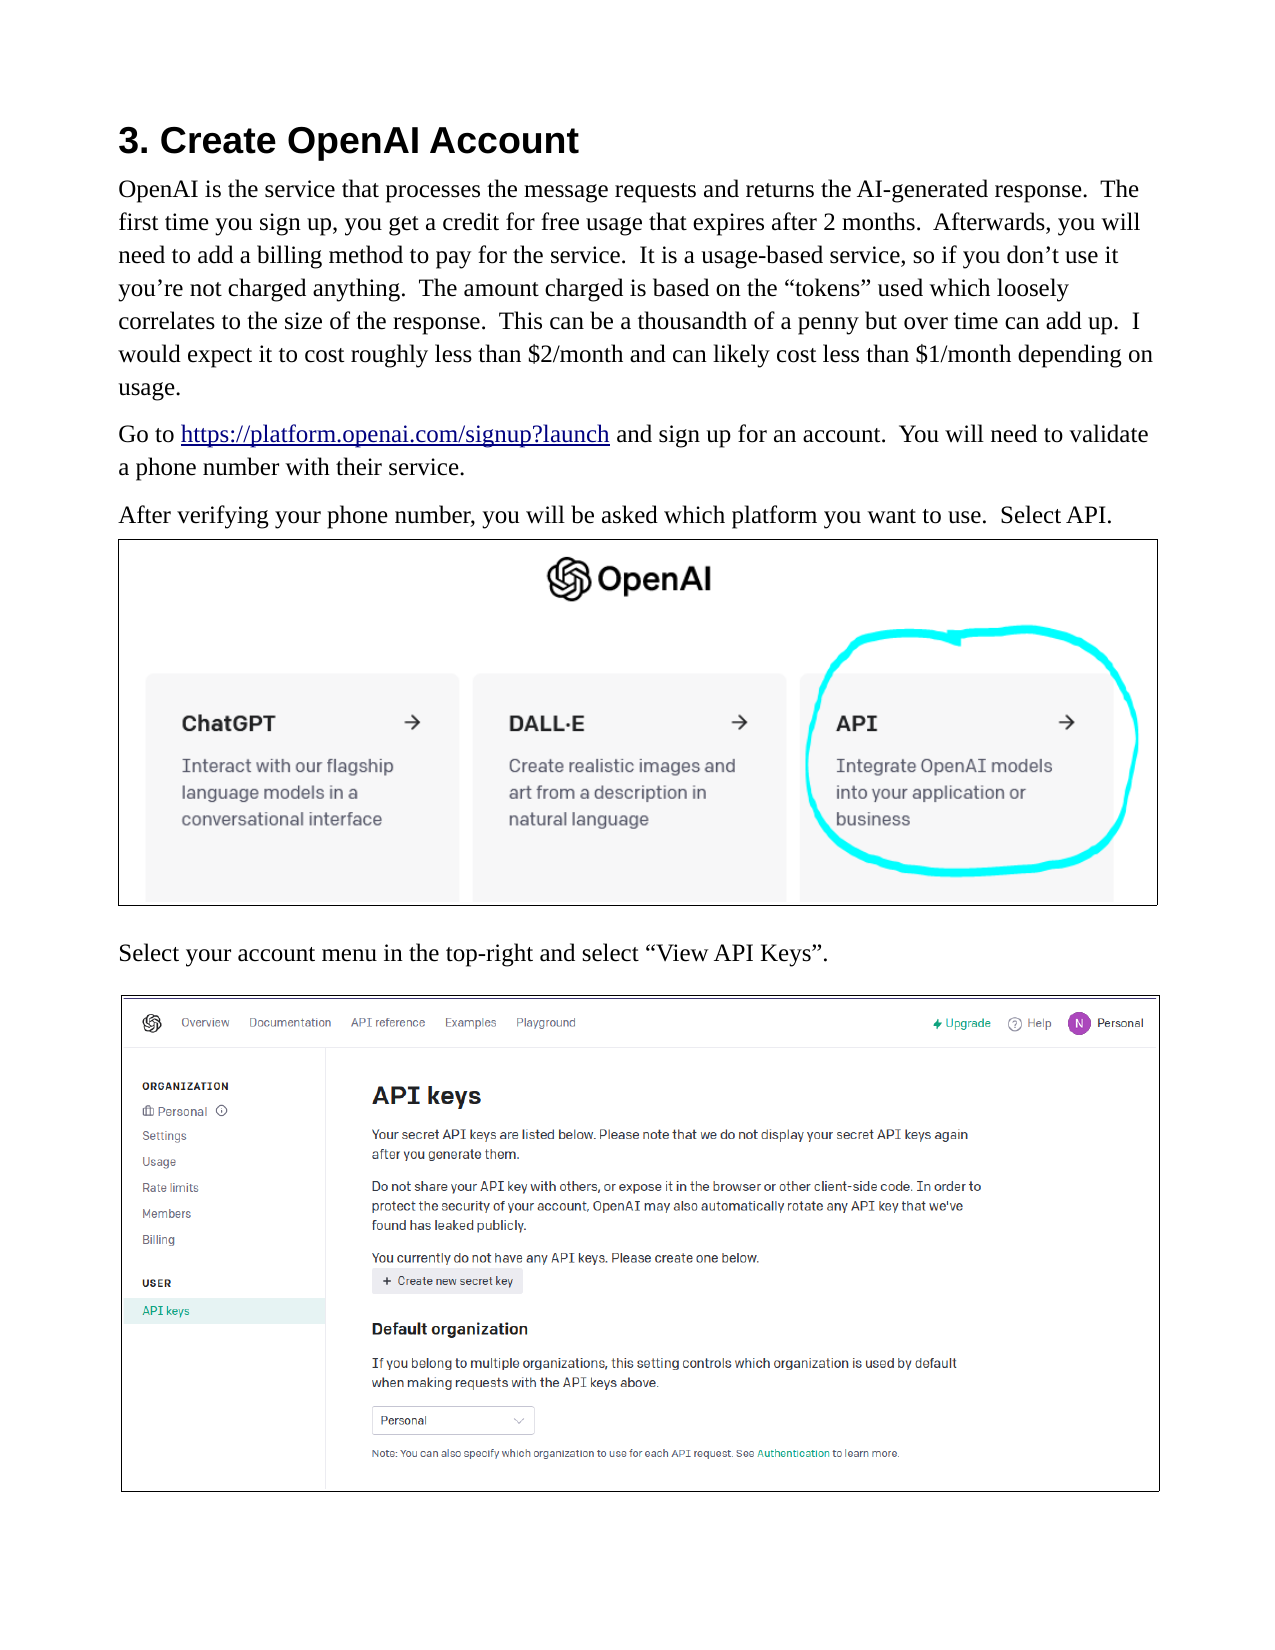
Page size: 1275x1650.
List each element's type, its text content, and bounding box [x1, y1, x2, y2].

subtitle 3. Create OpenAI Account [118, 118, 1157, 161]
text After verifying your phone number, you will be asked which platform you want to use. Select API. [118, 500, 1157, 539]
text OpenAI is the service that processes the message requests and returns the AI-generated response. The first time you sign up, you get a credit for free usage that expires after 2 months. Afterwards, you will need to add a billing method to pay for the service. It is a usage-based service, so if you don’t use it you’re not charged anything. The amount charged is based on the “tokens” used which loosely correlates to the size of the response. This can be a thousandth of a penny but over time can add up. I would expect it to cost roughly less than $2/month and can likely cost less than $1/month depending on usage. [118, 174, 1157, 401]
text Go to https://platform.openai.com/signup?launch and sign up for an account. You will need to validate a phone number with their service. [118, 419, 1157, 481]
picture [121, 542, 1154, 902]
text [119, 540, 1157, 905]
picture [123, 998, 1157, 1489]
text Select your account menu in the top-right and select “View API Keys”. [118, 906, 1157, 967]
